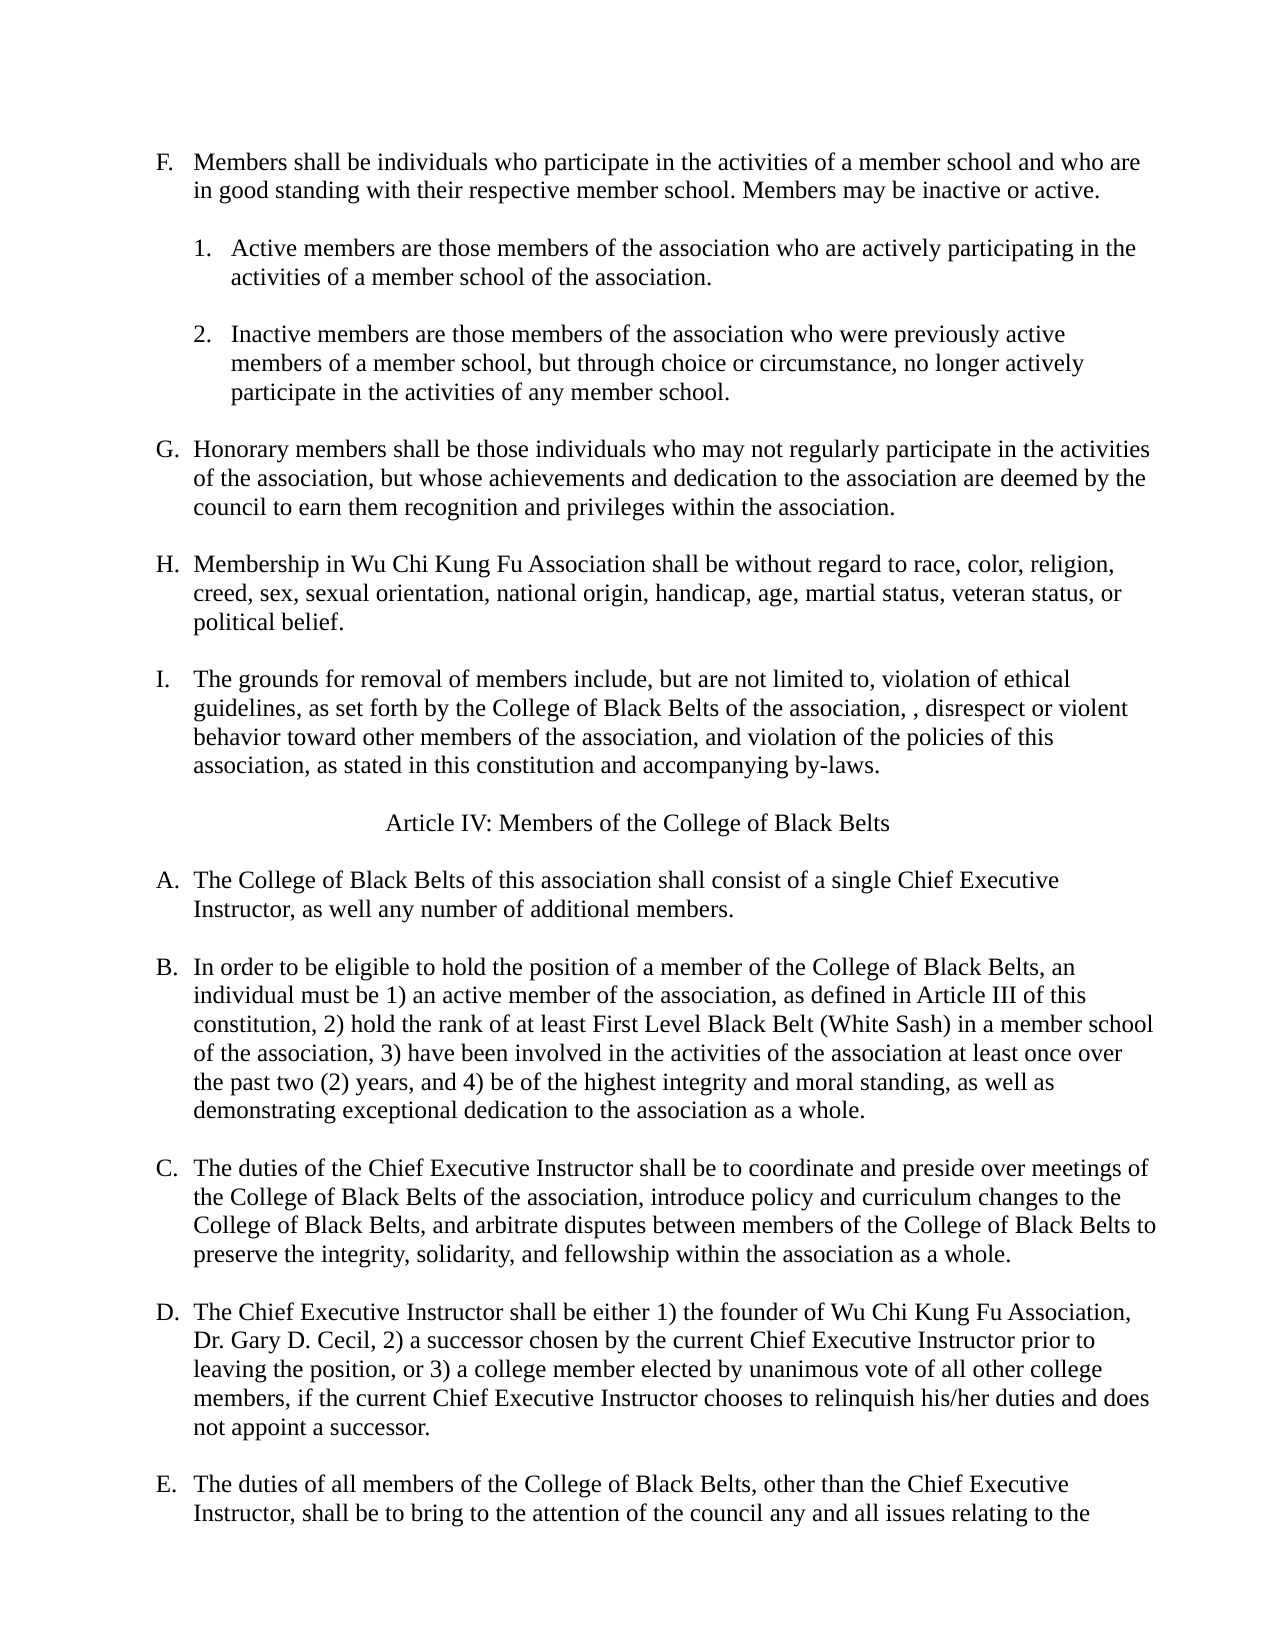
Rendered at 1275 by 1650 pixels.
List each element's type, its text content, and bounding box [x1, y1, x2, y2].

text Article IV: Members of the College of Black Belts [118, 808, 1157, 837]
list The duties of all members of the College of Black Belts, other than the Chief Executive Instructor, shall be to bring to the attention of the council any and all issues relating to the [156, 1469, 1157, 1527]
list Members shall be individuals who participate in the activities of a member school and who are in good standing with their respective member school. Members may be inactive or active. [156, 147, 1157, 204]
list Active members are those members of the association who are actively participating in the activities of a member school of the association. [193, 233, 1157, 291]
list Inactive members are those members of the association who were previously active members of a member school, but through choice or circumstance, no longer actively participate in the activities of any member school. [193, 319, 1157, 406]
list Honorary members shall be those individuals who may not regularly participate in the activities of the association, but whose achievements and dedication to the association are deemed by the council to earn them recognition and privileges within the association. [156, 434, 1157, 521]
list Membership in Wu Chi Kung Fu Association shall be without regard to race, color, religion, creed, sex, sexual orientation, national origin, handicap, age, martial status, veteran status, or political belief. [156, 549, 1157, 636]
list The Chief Executive Instructor shall be either 1) the founder of Wu Chi Kung Fu Association, Dr. Gary D. Cecil, 2) a successor chosen by the current Chief Executive Instructor prior to leaving the position, or 3) a college member elected by unanimous vote of all other college members, if the current Chief Executive Instructor chooses to relinquish his/her duties and does not appoint a successor. [156, 1297, 1157, 1441]
list The duties of the Chief Executive Instructor shall be to coordinate and preside over meetings of the College of Black Belts of the association, introduce policy and curriculum changes to the College of Black Belts, and arbitrate disputes between members of the College of Black Belts to preserve the integrity, solidarity, and fellowship within the association as a whole. [156, 1153, 1157, 1268]
list The College of Black Belts of this association shall consist of a single Chief Executive Instructor, as well any number of additional members. [156, 866, 1157, 923]
list In order to be eligible to hold the position of a member of the College of Black Belts, an individual must be 1) an active member of the association, as defined in Article III of this constitution, 2) hold the rank of at least First Level Black Belt (White Sash) in a member school of the association, 3) have been involved in the activities of the association at least once over the past two (2) years, and 4) be of the highest integrity and moral standing, as well as demonstrating exceptional dedication to the association as a whole. [156, 952, 1157, 1124]
list The grounds for removal of members include, but are not limited to, violation of ethical guidelines, as set forth by the College of Black Belts of the association, , disrespect or violent behavior toward other members of the association, and violation of the policies of this association, as stated in this constitution and accompanying by-laws. [156, 664, 1157, 779]
